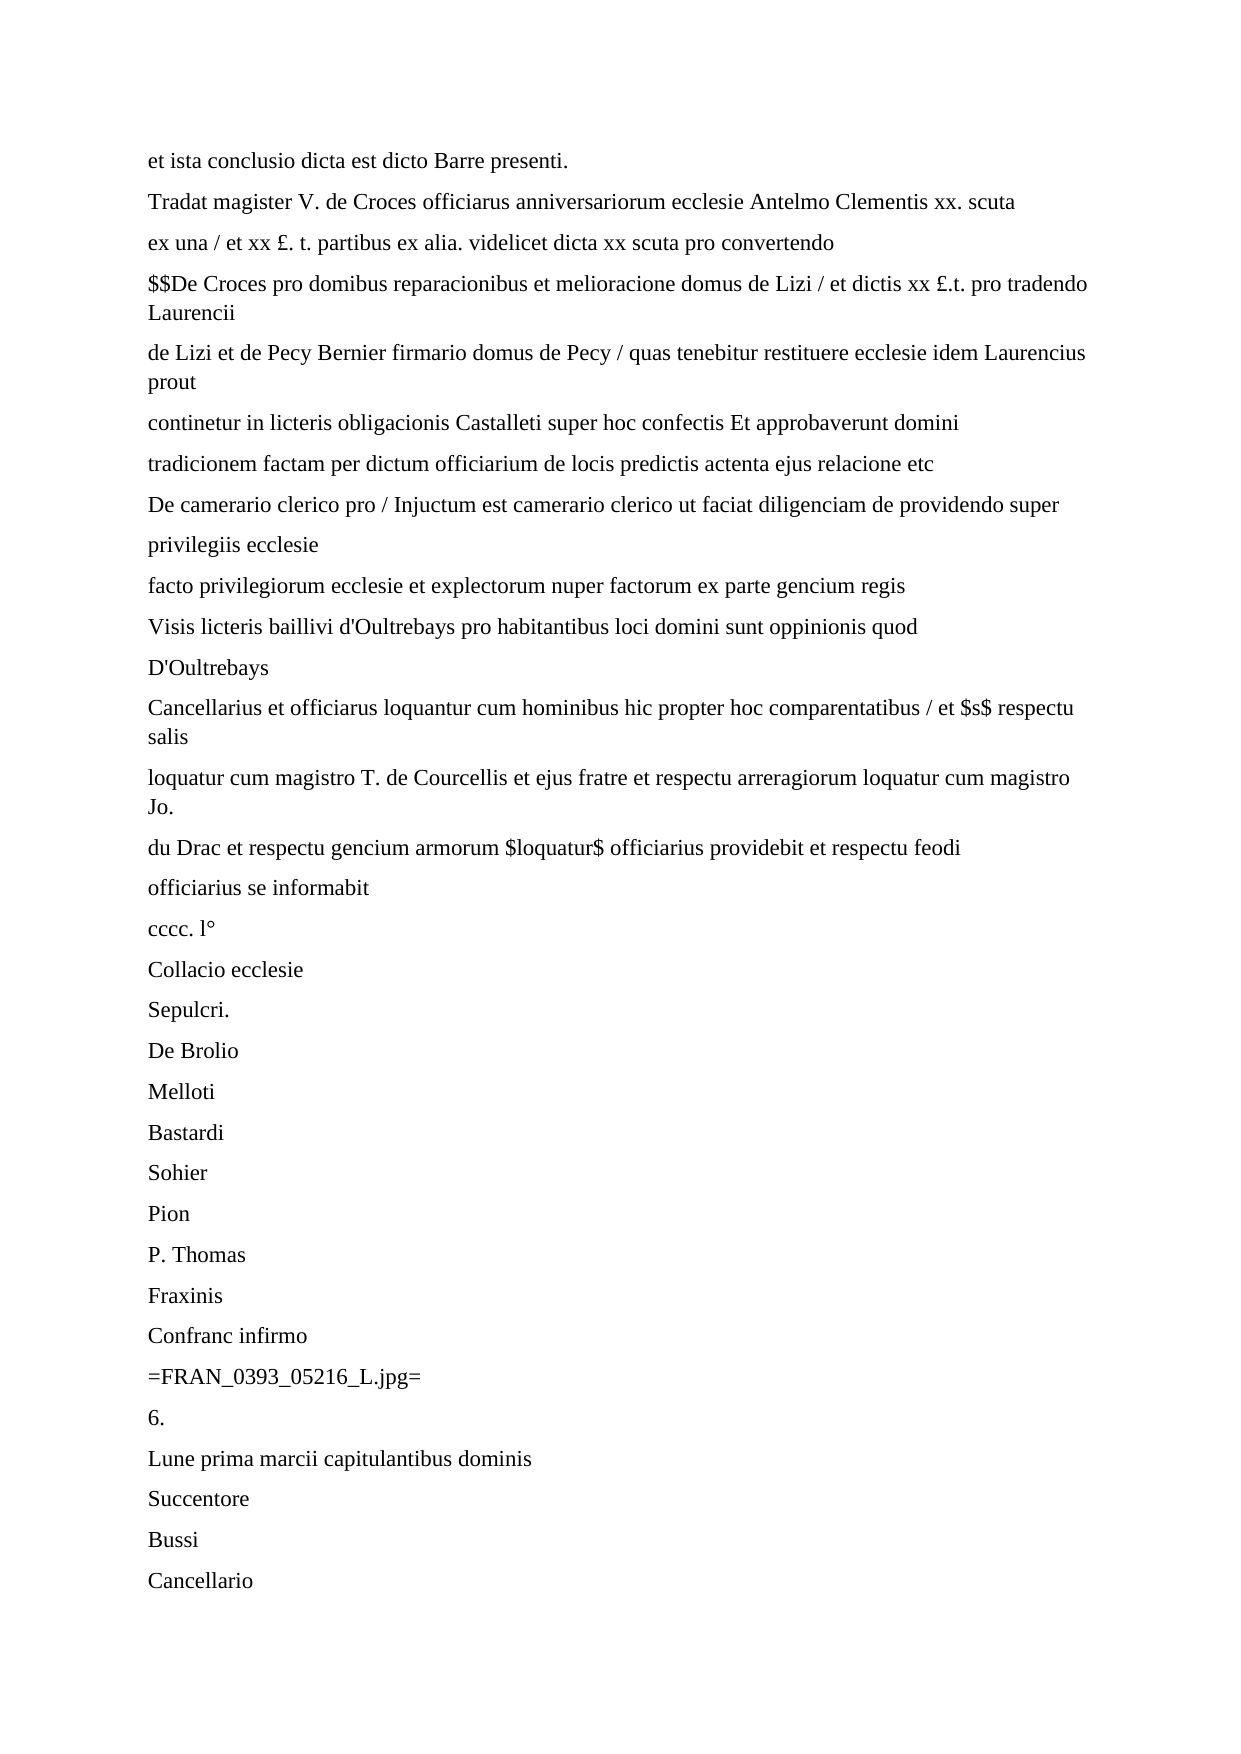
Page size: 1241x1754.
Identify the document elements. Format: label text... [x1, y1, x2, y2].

text P. Thomas [148, 1241, 1093, 1267]
text 6. [148, 1404, 1093, 1430]
text cccc. l° [148, 915, 1093, 941]
text Lune prima marcii capitulantibus dominis [148, 1444, 1093, 1471]
text Succentore [148, 1485, 1093, 1512]
text Visis licteris baillivi d'Oultrebays pro habitantibus loci domini sunt oppinionis quod [148, 613, 1093, 639]
text =FRAN_0393_05216_L.jpg= [148, 1363, 1093, 1389]
text privilegiis ecclesie [148, 531, 1093, 558]
text Fraxinis [148, 1282, 1093, 1308]
text et ista conclusio dicta est dicto Barre presenti. [148, 148, 1093, 174]
text Collacio ecclesie [148, 956, 1093, 982]
text Pion [148, 1200, 1093, 1227]
text De Brolio [148, 1037, 1093, 1064]
text $$De Croces pro domibus reparacionibus et melioracione domus de Lizi / et dictis xx £.t. pro tradendo Laurencii [148, 270, 1093, 325]
text du Drac et respectu gencium armorum $loquatur$ officiarius providebit et respectu feodi [148, 834, 1093, 860]
text De camerario clerico pro / Injuctum est camerario clerico ut faciat diligenciam de providendo super [148, 491, 1093, 517]
text continetur in licteris obligacionis Castalleti super hoc confectis Et approbaverunt domini [148, 409, 1093, 436]
text D'Oultrebays [148, 653, 1093, 680]
text officiarius se informabit [148, 874, 1093, 901]
text de Lizi et de Pecy Bernier firmario domus de Pecy / quas tenebitur restituere ecclesie idem Laurencius prout [148, 339, 1093, 395]
text Sepulcri. [148, 997, 1093, 1023]
text facto privilegiorum ecclesie et explectorum nuper factorum ex parte gencium regis [148, 572, 1093, 598]
text Melloti [148, 1078, 1093, 1104]
text Bastardi [148, 1119, 1093, 1145]
text Cancellarius et officiarus loquantur cum hominibus hic propter hoc comparentatibus / et $s$ respectu salis [148, 694, 1093, 749]
text Sohier [148, 1159, 1093, 1186]
text loquatur cum magistro T. de Courcellis et ejus fratre et respectu arreragiorum loquatur cum magistro Jo. [148, 764, 1093, 819]
text tradicionem factam per dictum officiarium de locis predictis actenta ejus relacione etc [148, 450, 1093, 476]
text Bussi [148, 1526, 1093, 1552]
text Tradat magister V. de Croces officiarus anniversariorum ecclesie Antelmo Clementis xx. scuta [148, 188, 1093, 215]
text Cancellario [148, 1567, 1093, 1593]
text Confranc infirmo [148, 1322, 1093, 1349]
text ex una / et xx £. t. partibus ex alia. videlicet dicta xx scuta pro convertendo [148, 229, 1093, 255]
